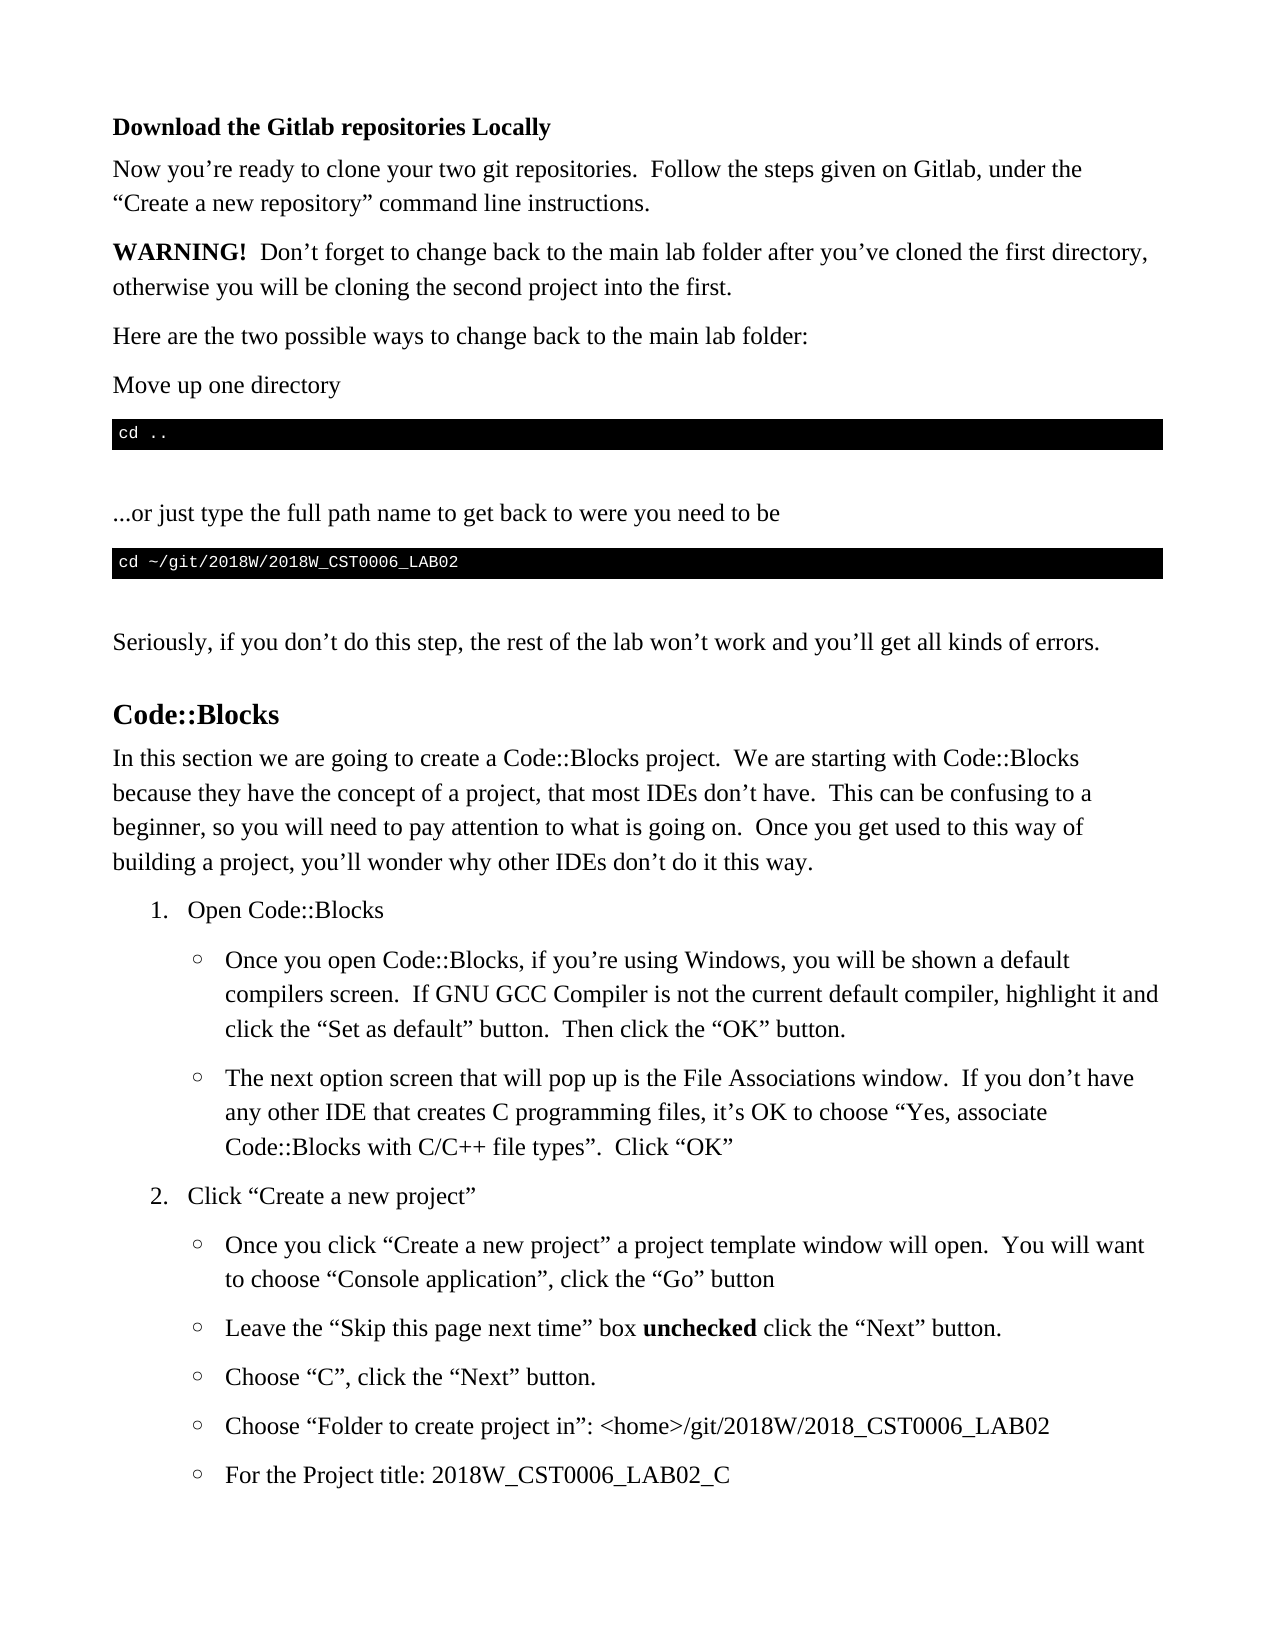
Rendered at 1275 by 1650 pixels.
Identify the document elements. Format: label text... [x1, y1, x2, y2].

list The next option screen that will pop up is the File Associations window. If you don’t have any other IDE that creates C programming files, it’s OK to choose “Yes, associate Code::Blocks with C/C++ file types”. Click “OK” [187, 1063, 1162, 1160]
list Once you click “Create a new project” a project template window will open. You will want to choose “Console application”, click the “Go” button [187, 1230, 1162, 1293]
subtitle Code::Blocks [112, 697, 1162, 731]
list Choose “C”, click the “Next” button. [187, 1362, 1162, 1391]
text Now you’re ready to clone your two git repositories. Follow the steps given on Gitlab, under the “Create a new repository” command line instructions. [112, 154, 1162, 217]
subtitle Download the Gitlab repositories Locally [112, 112, 1162, 141]
table_header cd .. [113, 420, 1162, 449]
list Once you open Code::Blocks, if you’re using Windows, you will be shown a default compilers screen. If GNU GCC Compiler is not the current default compiler, highlight it and click the “Set as default” button. Then click the “OK” button. [187, 945, 1162, 1042]
text Move up one directory [112, 370, 1162, 399]
text ...or just type the full path name to get back to were you need to be [112, 498, 1162, 527]
table_header cd ~/git/2018W/2018W_CST0006_LAB02 [113, 549, 1162, 578]
text WARNING! Don’t forget to change back to the main lab folder after you’ve cloned the first directory, otherwise you will be cloning the second project into the first. [112, 237, 1162, 301]
text Seriously, if you don’t do this step, the rest of the lab won’t work and you’ll get all kinds of errors. [112, 627, 1162, 656]
list Open Code::Blocks [150, 896, 1162, 924]
list Click “Create a new project” [150, 1181, 1162, 1209]
list For the Project title: 2018W_CST0006_LAB02_C [187, 1461, 1162, 1489]
text Here are the two possible ways to change back to the main lab folder: [112, 321, 1162, 349]
list Choose “Folder to create project in”: <home>/git/2018W/2018_CST0006_LAB02 [187, 1411, 1162, 1440]
text In this section we are going to create a Code::Blocks project. We are starting with Code::Blocks because they have the concept of a project, that most IDEs don’t have. This can be confusing to a beginner, so you will need to pay attention to what is going on. Once you get used to this way of building a project, you’ll wonder why other IDEs don’t do it this way. [112, 743, 1162, 875]
list Leave the “Skip this page next time” box unchecked click the “Next” button. [187, 1313, 1162, 1342]
